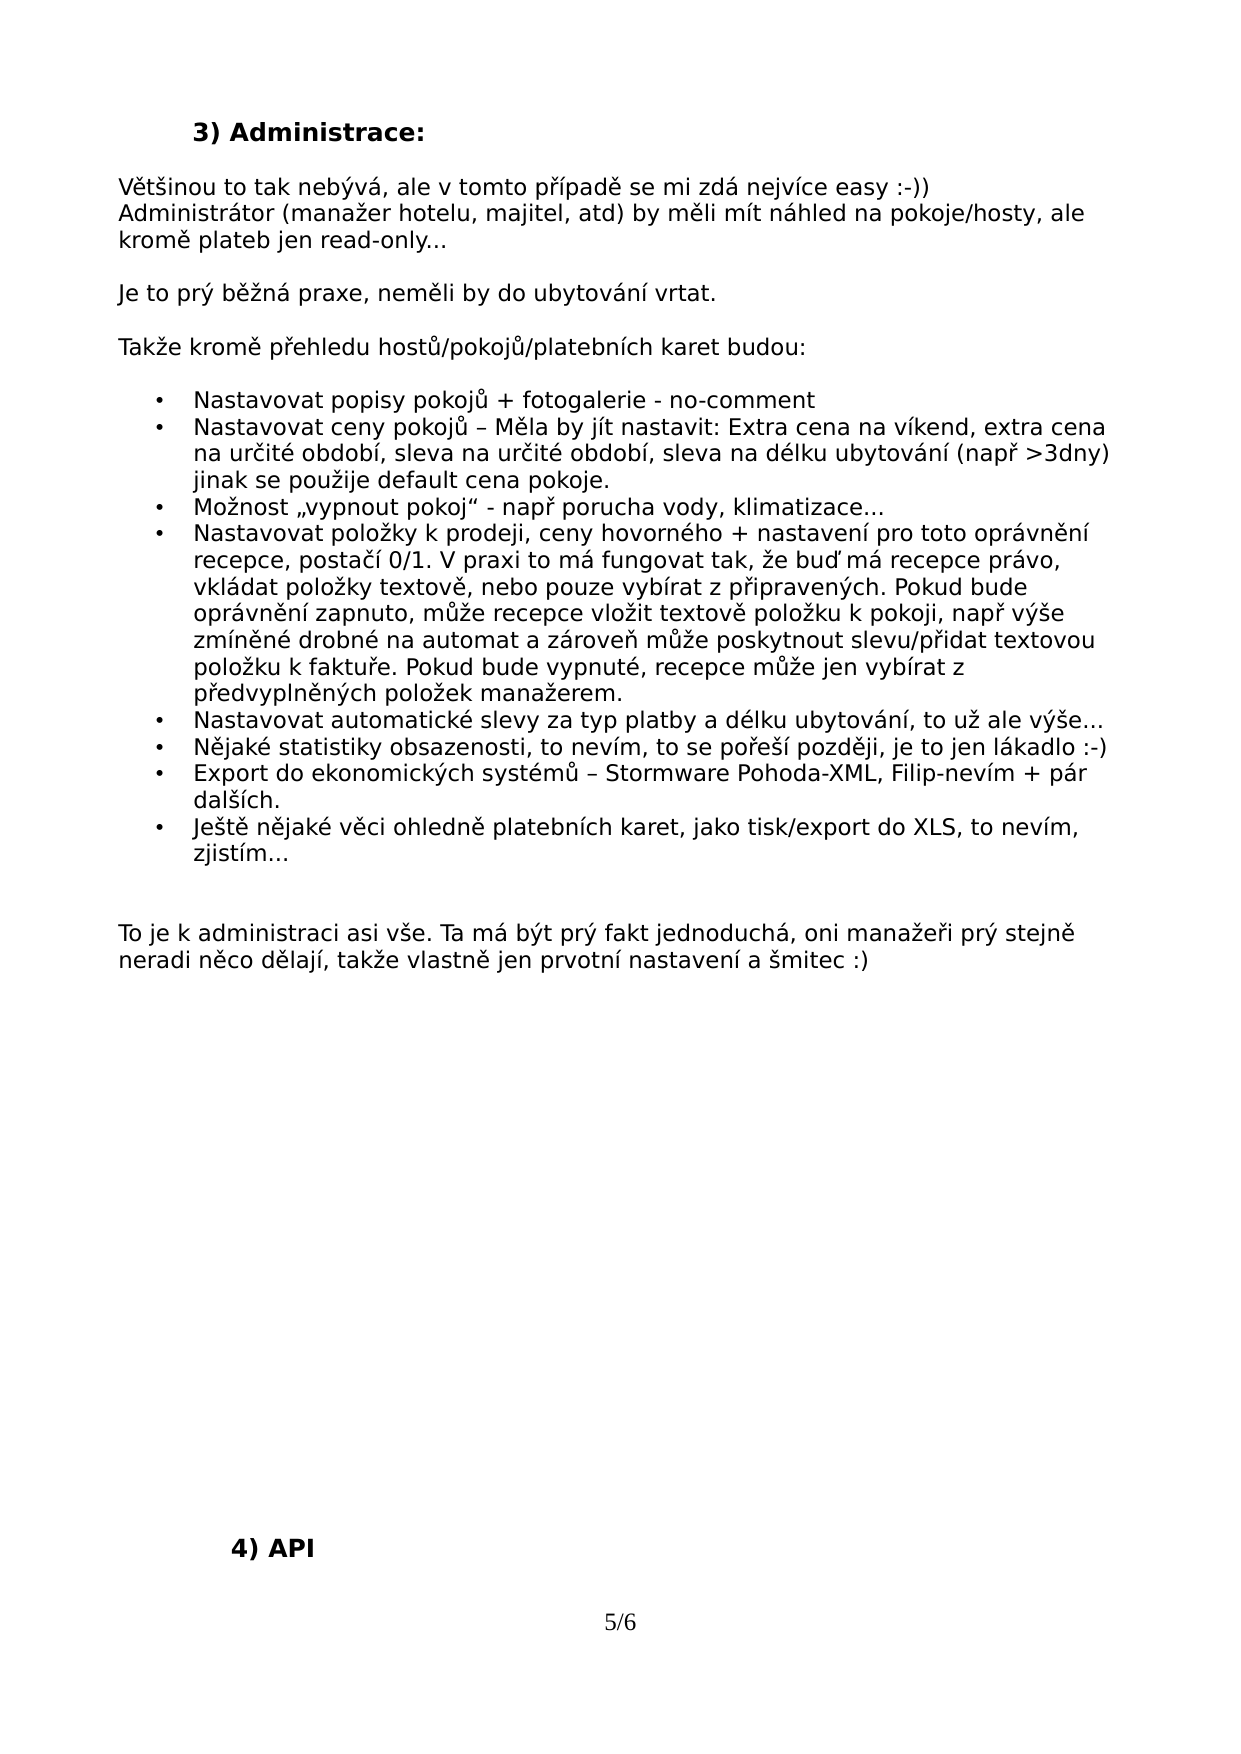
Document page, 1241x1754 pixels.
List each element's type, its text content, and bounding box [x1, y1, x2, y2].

list Nastavovat popisy pokojů + fotogalerie - no-comment [156, 387, 1122, 414]
list Nějaké statistiky obsazenosti, to nevím, to se pořeší později, je to jen lákadlo :-) [156, 734, 1122, 761]
text 3) Administrace: [118, 118, 1122, 147]
text Většinou to tak nebývá, ale v tomto případě se mi zdá nejvíce easy :-)) [118, 174, 1122, 201]
text Takže kromě přehledu hostů/pokojů/platebních karet budou: [118, 334, 1122, 361]
text To je k administraci asi vše. Ta má být prý fakt jednoduchá, oni manažeři prý stejně neradi něco dělají, takže vlastně jen prvotní nastavení a šmitec :) [118, 921, 1122, 974]
list API [231, 1534, 1122, 1563]
text Administrátor (manažer hotelu, majitel, atd) by měli mít náhled na pokoje/hosty, ale kromě plateb jen read-only... [118, 201, 1122, 254]
list Export do ekonomických systémů – Stormware Pohoda-XML, Filip-nevím + pár dalších. [156, 761, 1122, 814]
list Nastavovat ceny pokojů – Měla by jít nastavit: Extra cena na víkend, extra cena na určité období, sleva na určité období, sleva na délku ubytování (např >3dny) jinak se použije default cena pokoje. [156, 414, 1122, 494]
list Ještě nějaké věci ohledně platebních karet, jako tisk/export do XLS, to nevím, zjistím... [156, 814, 1122, 867]
list Nastavovat položky k prodeji, ceny hovorného + nastavení pro toto oprávnění recepce, postačí 0/1. V praxi to má fungovat tak, že buď má recepce právo, vkládat položky textově, nebo pouze vybírat z připravených. Pokud bude oprávnění zapnuto, může recepce vložit textově položku k pokoji, např výše zmíněné drobné na automat a zároveň může poskytnout slevu/přidat textovou položku k faktuře. Pokud bude vypnuté, recepce může jen vybírat z předvyplněných položek manažerem. [156, 521, 1122, 707]
list Možnost „vypnout pokoj“ - např porucha vody, klimatizace... [156, 494, 1122, 521]
list Nastavovat automatické slevy za typ platby a délku ubytování, to už ale výše... [156, 707, 1122, 734]
text Je to prý běžná praxe, neměli by do ubytování vrtat. [118, 281, 1122, 307]
